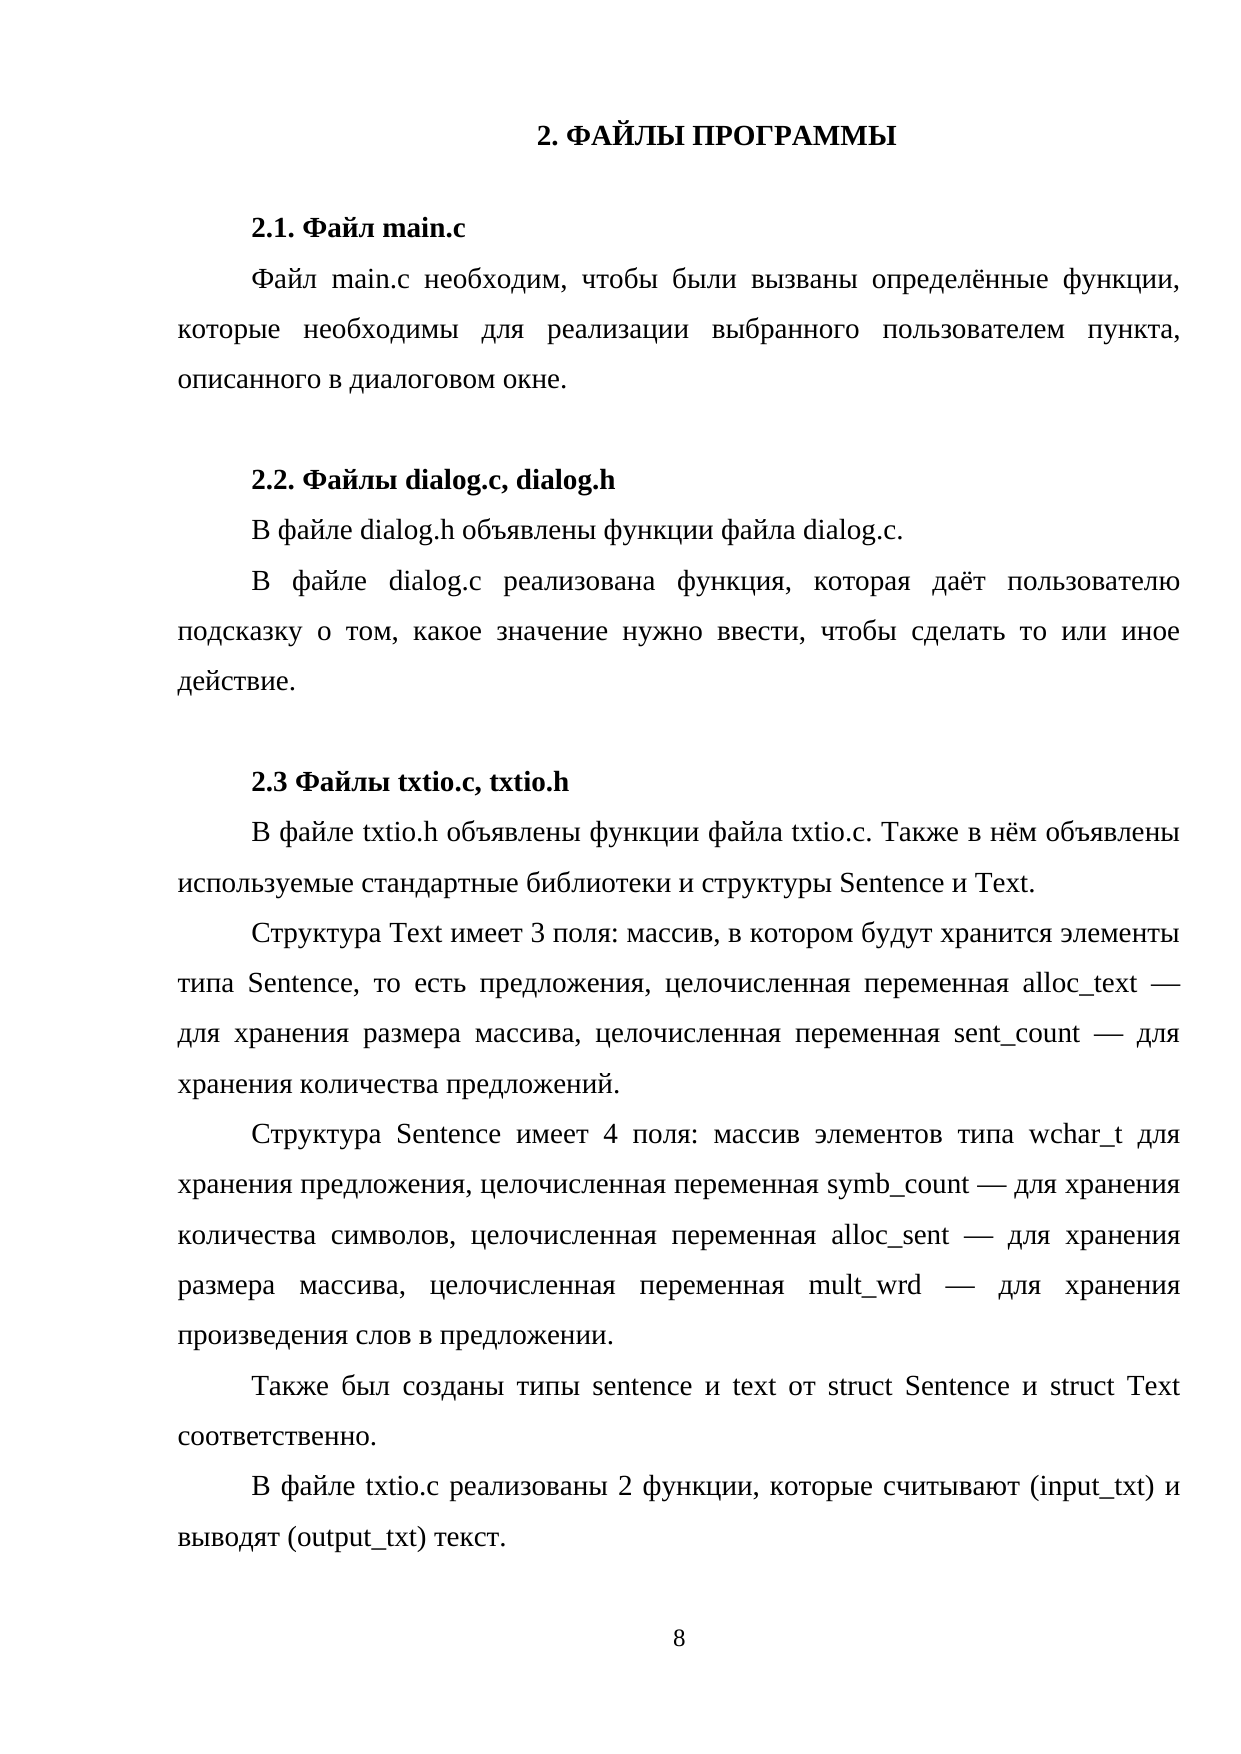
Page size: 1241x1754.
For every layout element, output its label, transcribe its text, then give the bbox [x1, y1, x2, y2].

text В файле dialog.h объявлены функции файла dialog.c. [177, 512, 1181, 546]
text Структура Text имеет 3 поля: массив, в котором будут хранится элементы типа Sentence, то есть предложения, целочисленная переменная alloc_text — для хранения размера массива, целочисленная переменная sent_count — для хранения количества предложений. [177, 915, 1181, 1099]
text 2.1. Файл main.c [177, 211, 1181, 244]
text Структура Sentence имеет 4 поля: массив элементов типа wchar_t для хранения предложения, целочисленная переменная symb_count — для хранения количества символов, целочисленная переменная alloc_sent — для хранения размера массива, целочисленная переменная mult_wrd — для хранения произведения слов в предложении. [177, 1116, 1181, 1351]
text В файле txtio.h объявлены функции файла txtio.c. Также в нём объявлены используемые стандартные библиотеки и структуры Sentence и Text. [177, 814, 1181, 898]
text Файл main.c необходим, чтобы были вызваны определённые функции, которые необходимы для реализации выбранного пользователем пункта, описанного в диалоговом окне. [177, 261, 1181, 395]
text Также был созданы типы sentence и text от struct Sentence и struct Text соответственно. [177, 1368, 1181, 1452]
subtitle 2. файлы программы [177, 118, 1181, 152]
text В файле dialog.c реализована функция, которая даёт пользователю подсказку о том, какое значение нужно ввести, чтобы сделать то или иное действие. [177, 563, 1181, 697]
text 2.3 Файлы txtio.c, txtio.h [177, 764, 1181, 798]
text 2.2. Файлы dialog.c, dialog.h [177, 462, 1181, 496]
text В файле txtio.c реализованы 2 функции, которые считывают (input_txt) и выводят (output_txt) текст. [177, 1468, 1181, 1552]
